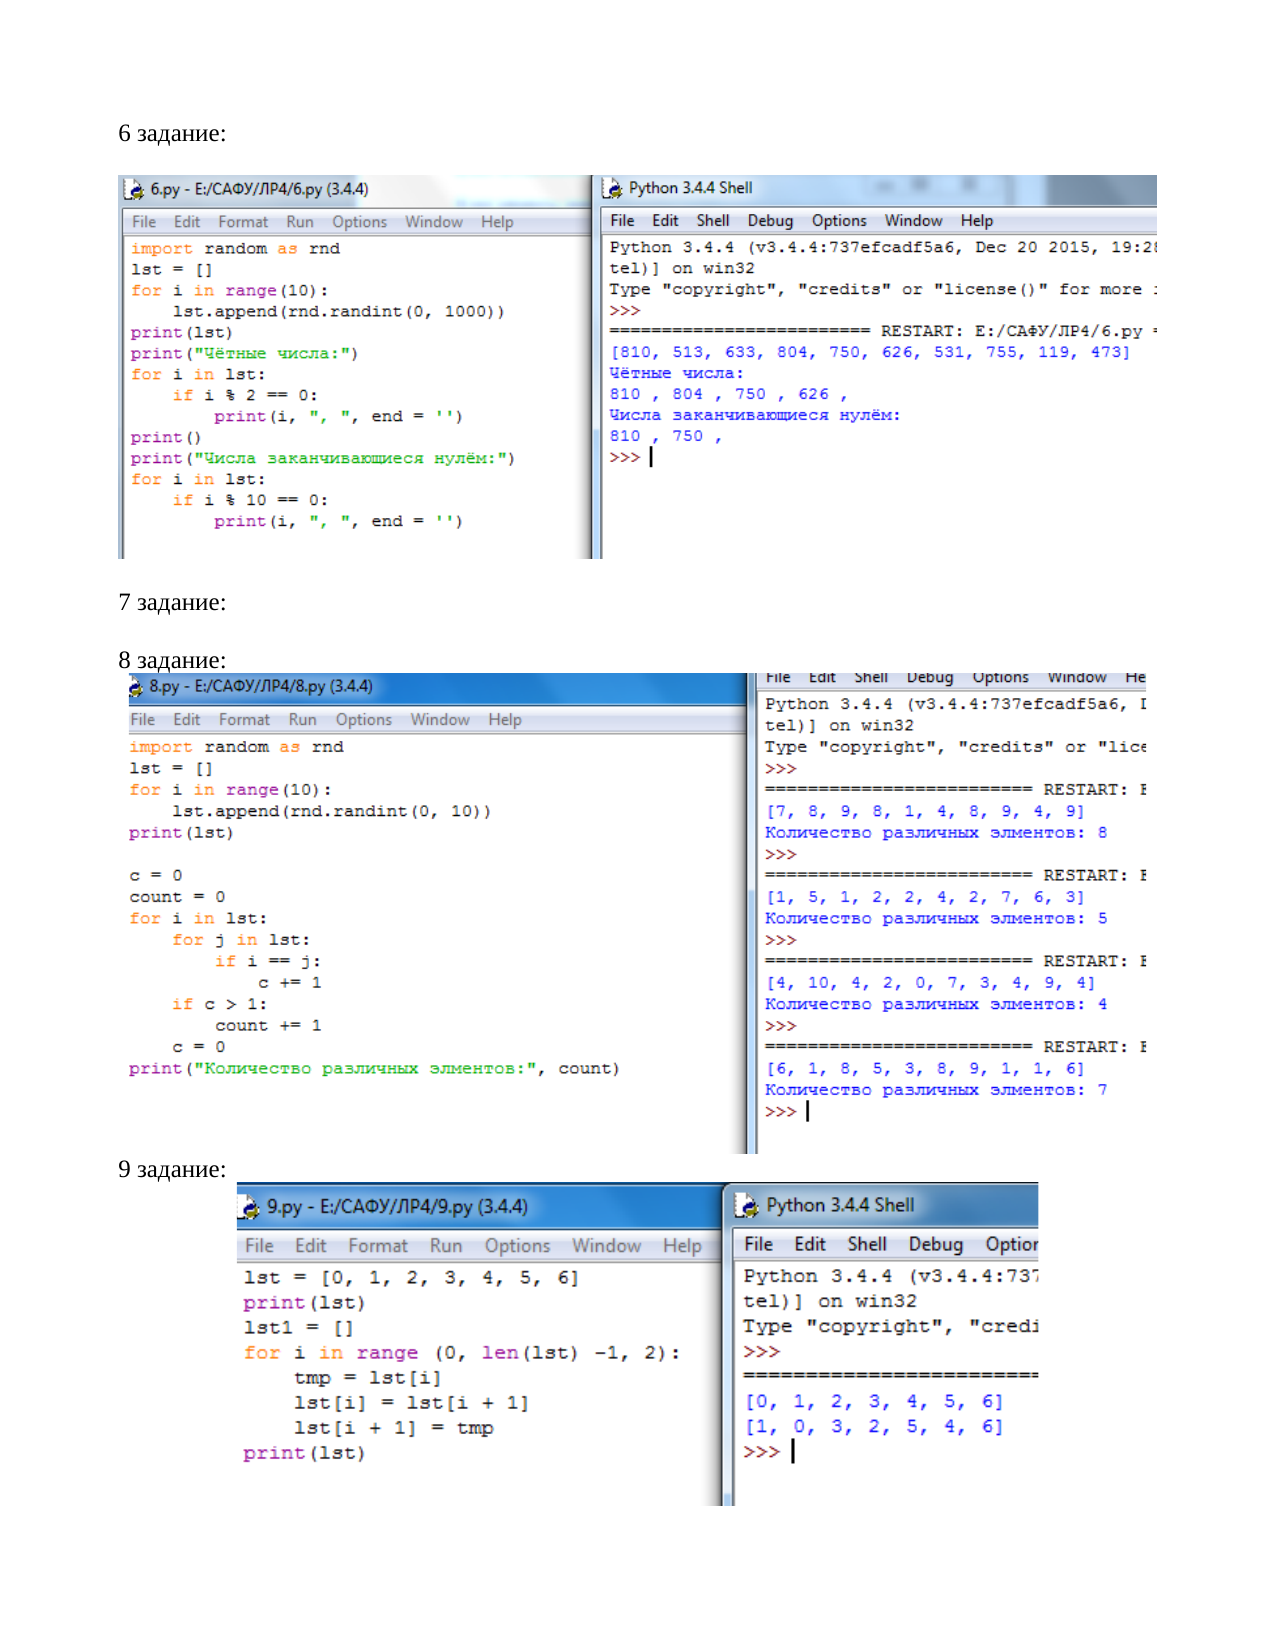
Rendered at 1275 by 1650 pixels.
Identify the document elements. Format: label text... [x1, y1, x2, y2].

picture [236, 1182, 1039, 1506]
text 6 задание: [118, 118, 1157, 147]
text 7 задание: [118, 587, 1157, 616]
picture [128, 673, 1147, 1154]
text 9 задание: [118, 673, 1157, 1183]
text 8 задание: [118, 645, 1157, 673]
picture [118, 175, 1157, 559]
